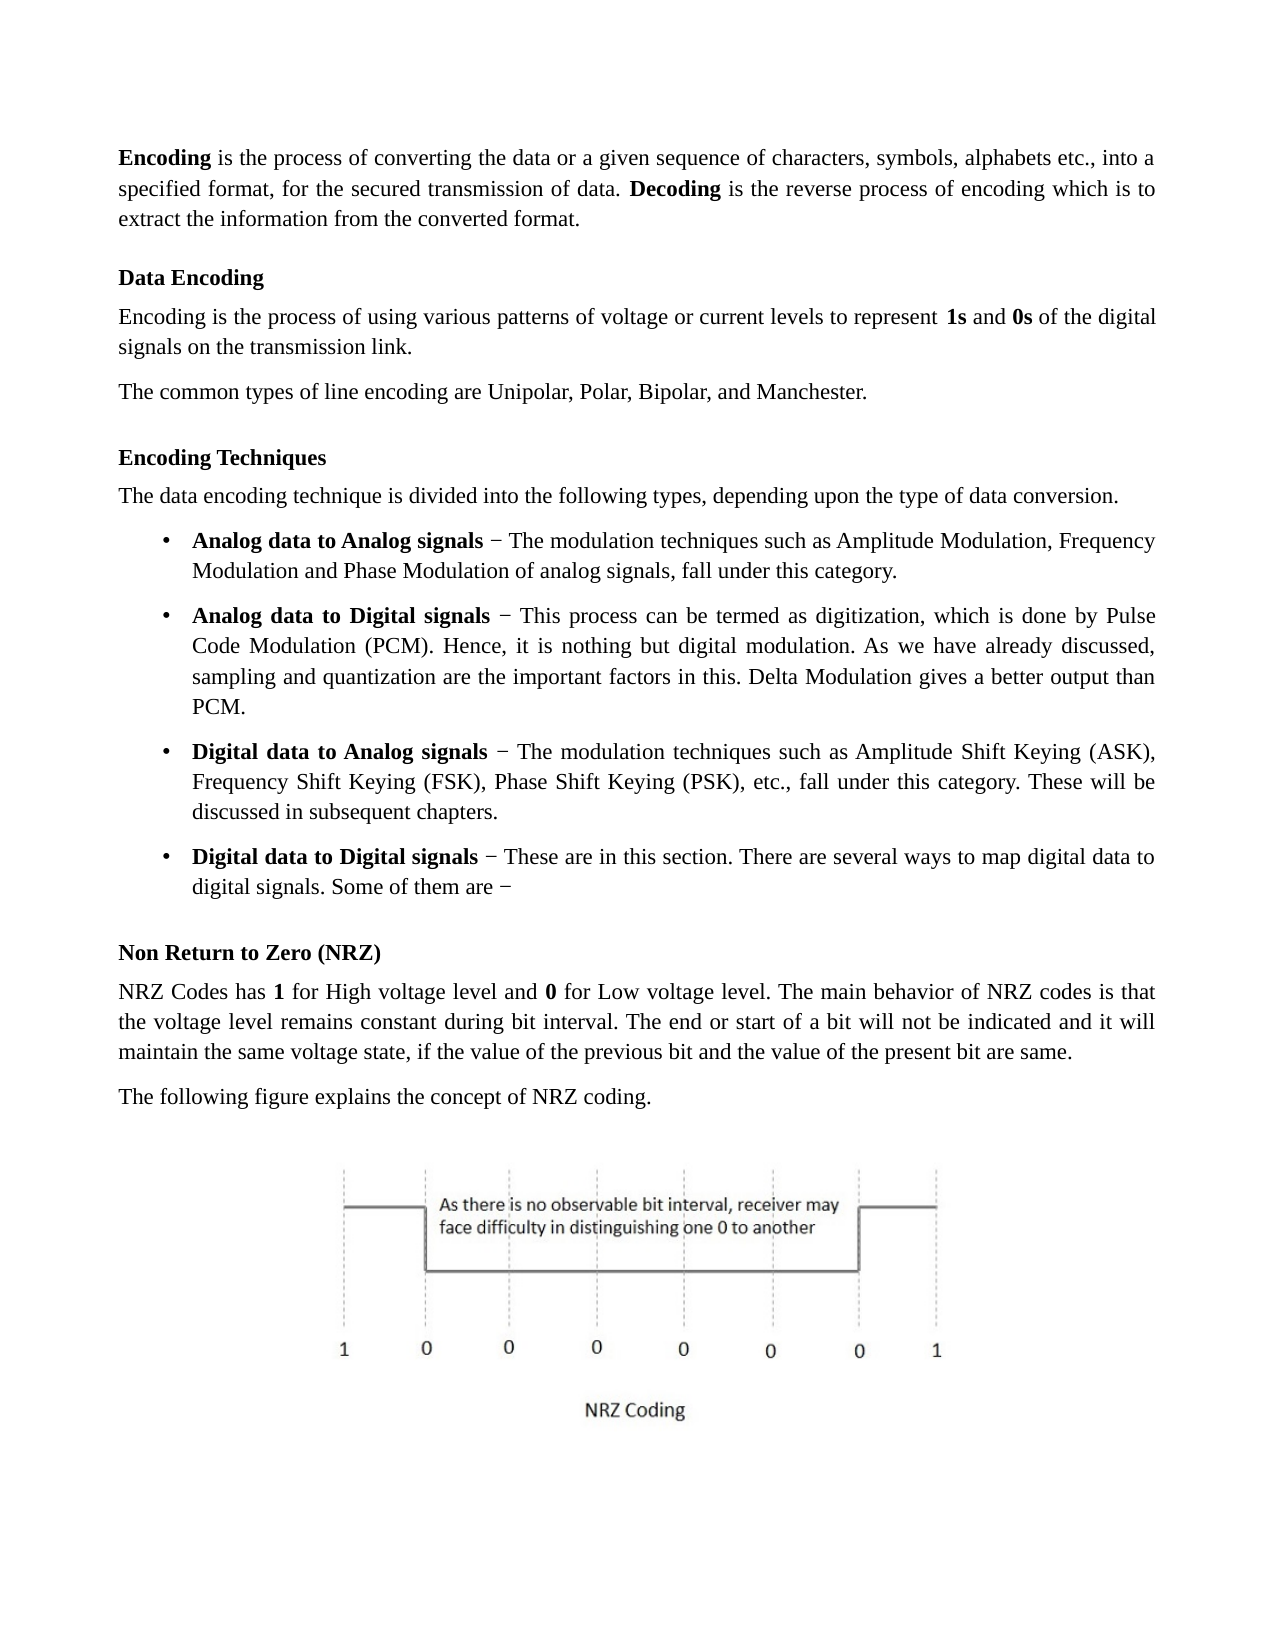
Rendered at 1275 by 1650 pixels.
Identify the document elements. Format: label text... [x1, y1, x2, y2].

text Encoding is the process of converting the data or a given sequence of characters, symbols, alphabets etc., into a specified format, for the secured transmission of data. Decoding is the reverse process of encoding which is to extract the information from the converted format. [118, 144, 1157, 231]
text The following figure explains the concept of NRZ coding. [118, 1083, 1157, 1109]
text Encoding is the process of using various patterns of voltage or current levels to represent 1s and 0s of the digital signals on the transmission link. [118, 303, 1157, 360]
list Analog data to Analog signals − The modulation techniques such as Amplitude Modulation, Frequency Modulation and Phase Modulation of analog signals, fall under this category. [162, 527, 1157, 584]
subtitle Encoding Techniques [118, 444, 1157, 470]
picture [300, 1127, 969, 1452]
subtitle Data Encoding [118, 264, 1157, 291]
text The data encoding technique is divided into the following types, depending upon the type of data conversion. [118, 483, 1157, 509]
list Digital data to Analog signals − The modulation techniques such as Amplitude Shift Keying (ASK), Frequency Shift Keying (FSK), Phase Shift Keying (PSK), etc., fall under this category. These will be discussed in subsequent chapters. [162, 738, 1157, 824]
subtitle Non Return to Zero (NRZ) [118, 939, 1157, 965]
text The common types of line encoding are Unipolar, Polar, Bipolar, and Manchester. [118, 378, 1157, 404]
list Digital data to Digital signals − These are in this section. There are several ways to map digital data to digital signals. Some of them are − [162, 843, 1157, 899]
list Analog data to Digital signals − This process can be termed as digitization, which is done by Pulse Code Modulation (PCM). Hence, it is nothing but digital modulation. As we have already discussed, sampling and quantization are the important factors in this. Delta Modulation gives a better output than PCM. [162, 602, 1157, 719]
text NRZ Codes has 1 for High voltage level and 0 for Low voltage level. The main behavior of NRZ codes is that the voltage level remains constant during bit interval. The end or start of a bit will not be indicated and it will maintain the same voltage state, if the value of the previous bit and the value of the present bit are same. [118, 978, 1157, 1064]
